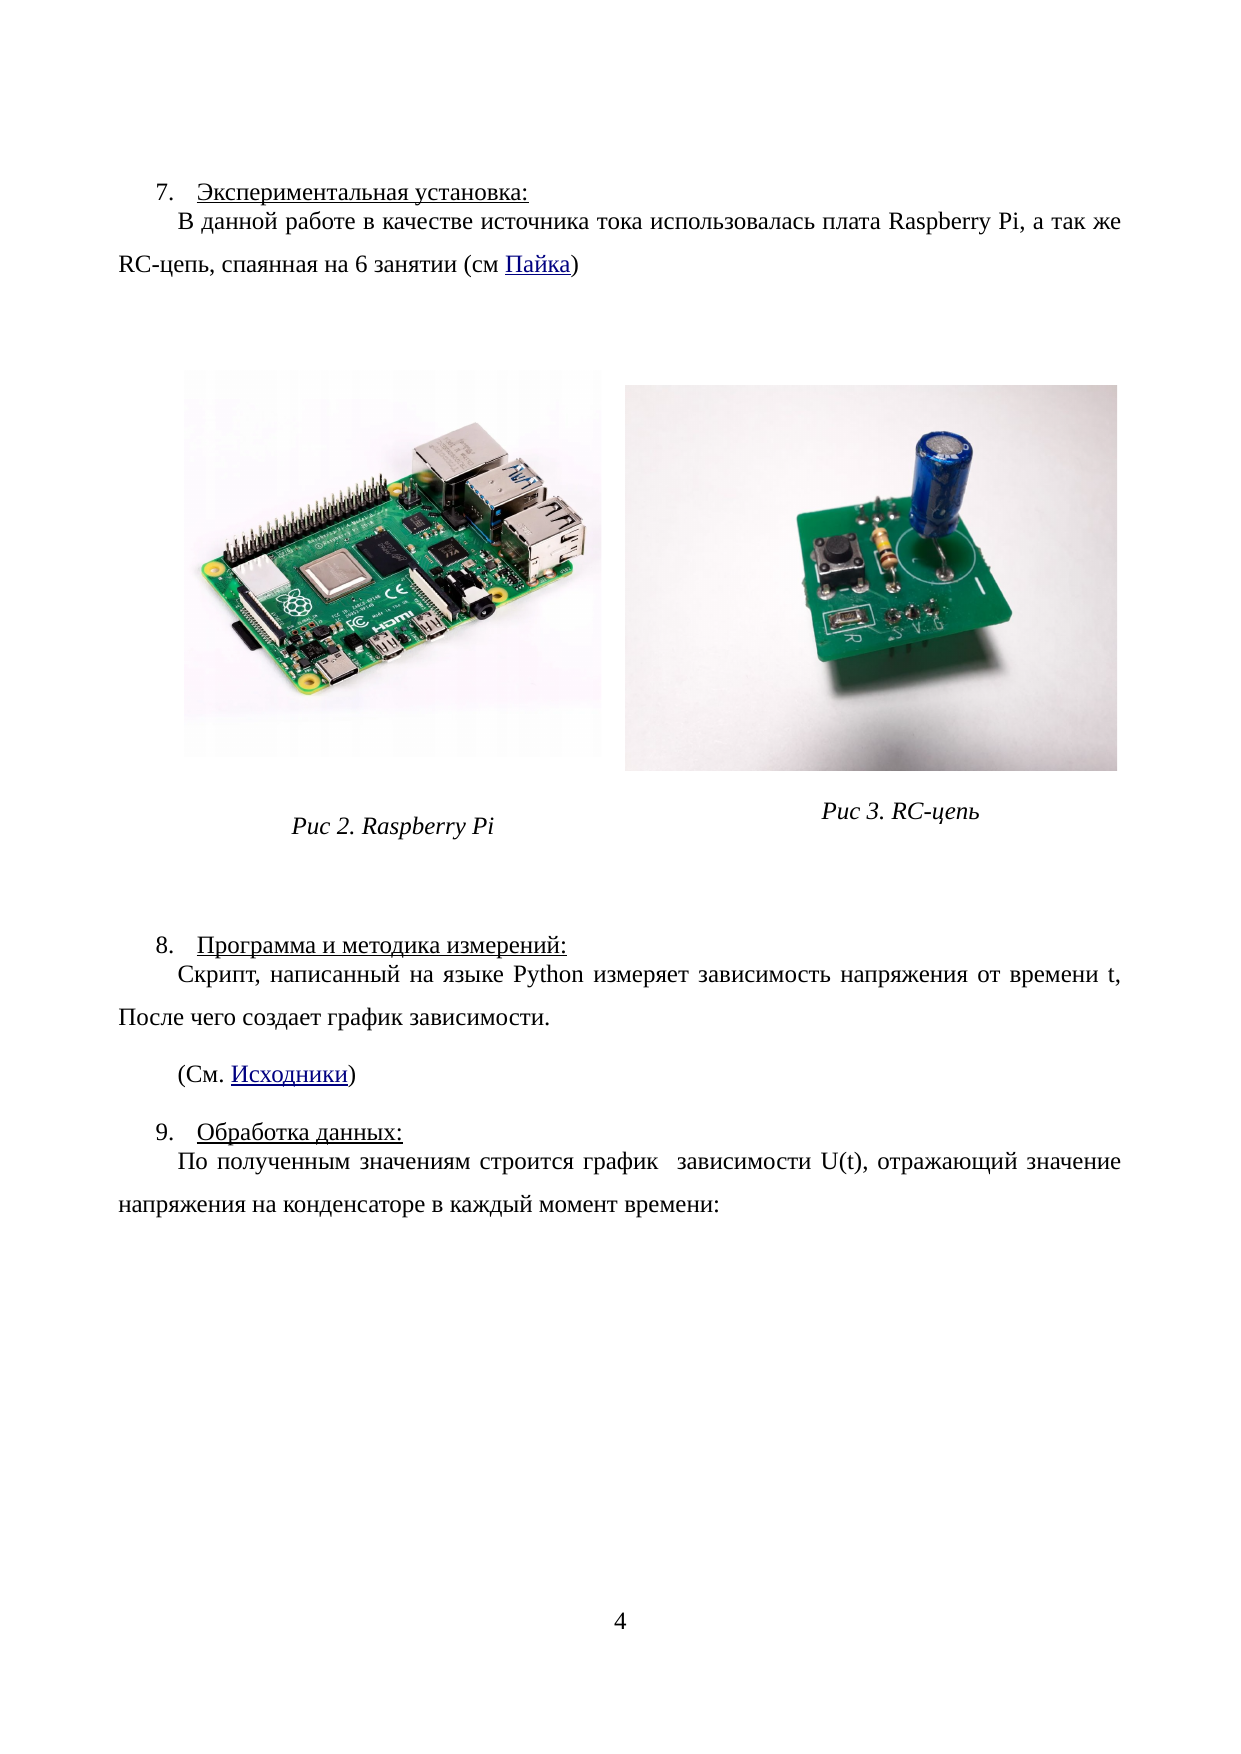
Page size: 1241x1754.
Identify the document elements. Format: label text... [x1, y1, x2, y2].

text Скрипт, написанный на языке Python измеряет зависимость напряжения от времени t, После чего создает график зависимости. [118, 959, 1122, 1031]
text В данной работе в качестве источника тока использовалась плата Raspberry Pi, а так же RC-цепь, спаянная на 6 занятии (см Пайка) [118, 206, 1122, 278]
text (См. Исходники) [118, 1059, 1122, 1088]
subtitle Экспериментальная установка: [155, 177, 1122, 206]
subtitle Обработка данных: [155, 1117, 1122, 1146]
table_header Рис 3. RC-цепь [614, 364, 1128, 872]
subtitle Программа и методика измерений: [155, 930, 1122, 959]
text По полученным значениям строится график зависимости U(t), отражающий значение напряжения на конденсаторе в каждый момент времени: [118, 1146, 1122, 1218]
picture [625, 385, 1118, 771]
table_header Рис 2. Raspberry Pi [112, 364, 614, 872]
picture [184, 370, 602, 757]
